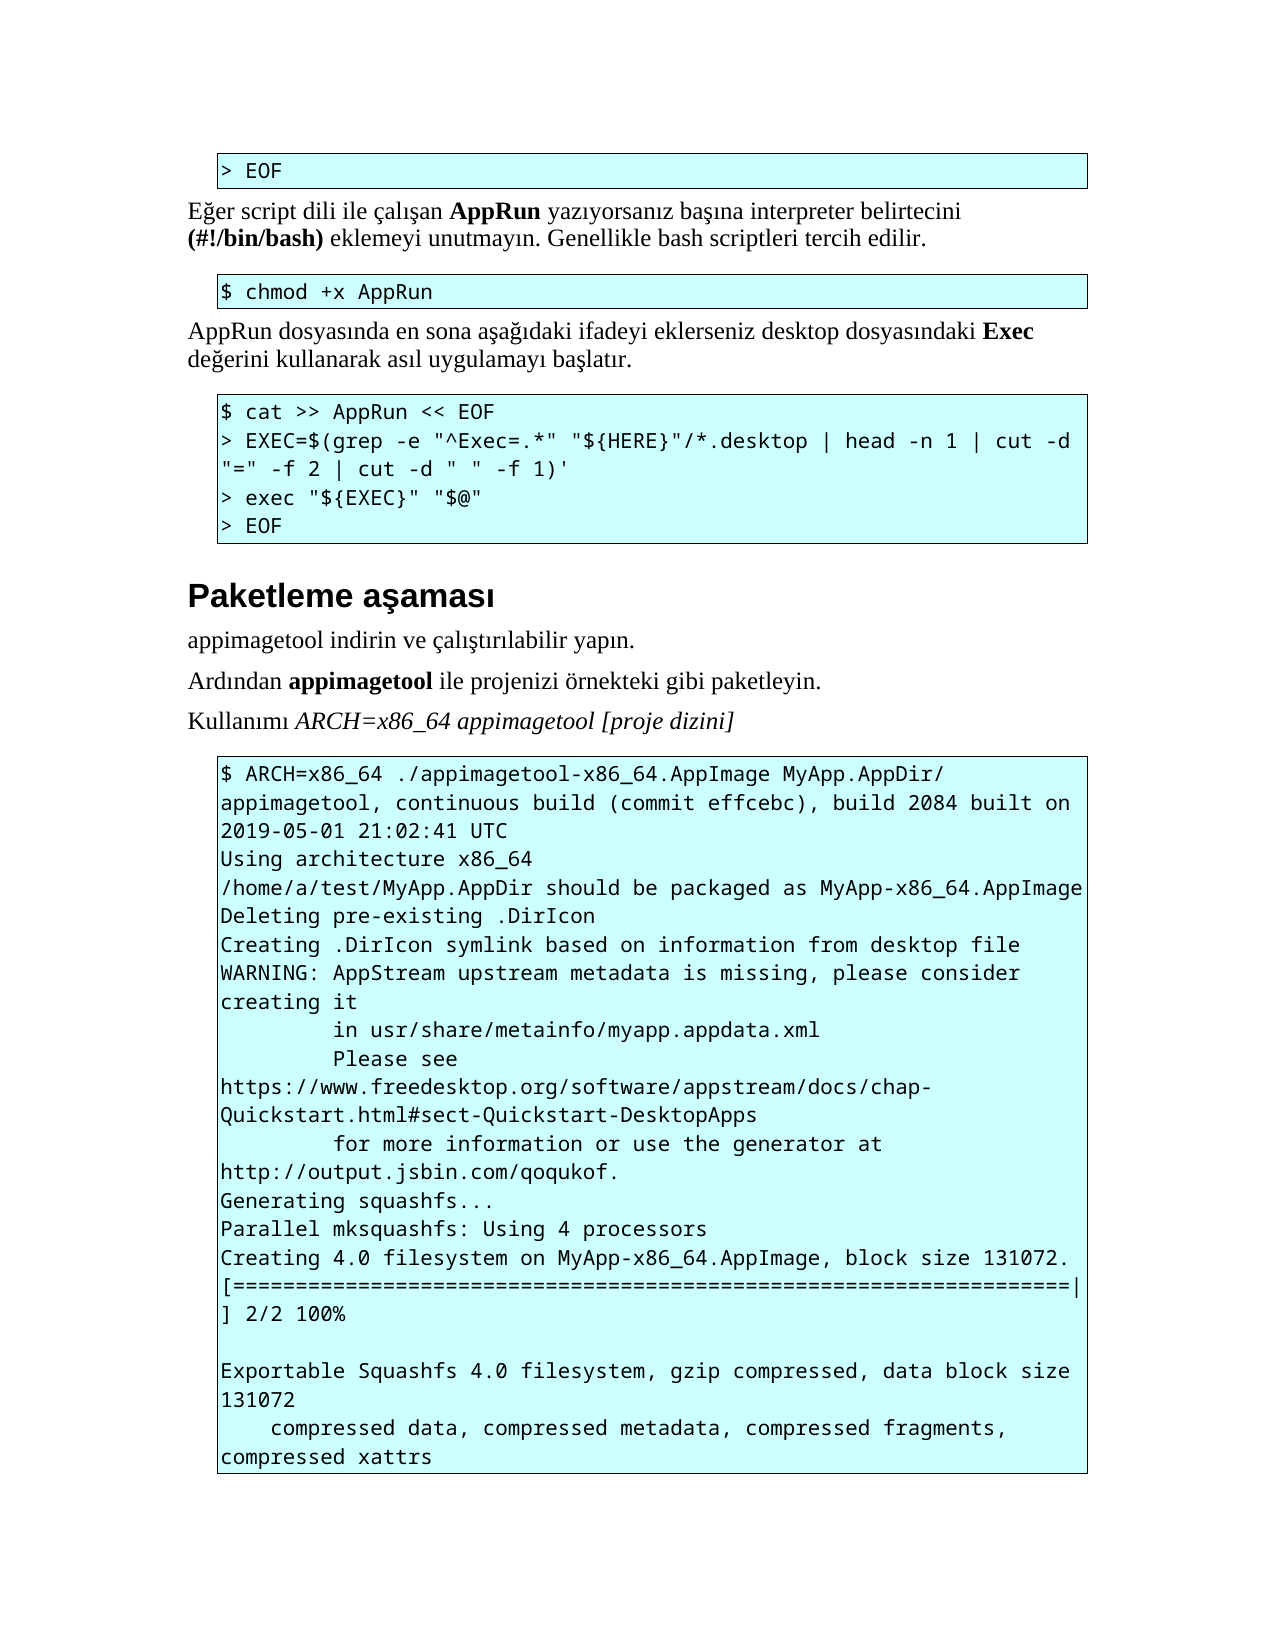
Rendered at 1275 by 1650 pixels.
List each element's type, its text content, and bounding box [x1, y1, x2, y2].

subtitle Paketleme aşaması [187, 577, 1087, 614]
text Eğer script dili ile çalışan AppRun yazıyorsanız başına interpreter belirtecini (#!/bin/bash) eklemeyi unutmayın. Genellikle bash scriptleri tercih edilir. [187, 197, 1087, 252]
text $ ARCH=x86_64 ./appimagetool-x86_64.AppImage MyApp.AppDir/ appimagetool, continuous build (commit effcebc), build 2084 built on 2019-05-01 21:02:41 UTC Using architecture x86_64 /home/a/test/MyApp.AppDir should be packaged as MyApp-x86_64.AppImage Deleting pre-existing .DirIcon Creating .DirIcon symlink based on information from desktop file WARNING: AppStream upstream metadata is missing, please consider creating it in usr/share/metainfo/myapp.appdata.xml Please see https://www.freedesktop.org/software/appstream/docs/chap-Quickstart.html#sect-Quickstart-DesktopApps for more information or use the generator at http://output.jsbin.com/qoqukof. Generating squashfs... Parallel mksquashfs: Using 4 processors Creating 4.0 filesystem on MyApp-x86_64.AppImage, block size 131072. [===================================================================|] 2/2 100% Exportable Squashfs 4.0 filesystem, gzip compressed, data block size 131072 compressed data, compressed metadata, compressed fragments, compressed xattrs [218, 757, 1087, 1473]
text $ chmod +x AppRun [218, 275, 1087, 308]
text Ardından appimagetool ile projenizi örnekteki gibi paketleyin. [187, 667, 1087, 694]
text Kullanımı ARCH=x86_64 appimagetool [proje dizini] [187, 707, 1087, 735]
text > EOF [218, 154, 1087, 188]
text AppRun dosyasında en sona aşağıdaki ifadeyi eklerseniz desktop dosyasındaki Exec değerini kullanarak asıl uygulamayı başlatır. [187, 317, 1087, 373]
text appimagetool indirin ve çalıştırılabilir yapın. [187, 627, 1087, 654]
text $ cat >> AppRun << EOF > EXEC=$(grep -e "^Exec=.*" "${HERE}"/*.desktop | head -n 1 | cut -d "=" -f 2 | cut -d " " -f 1)' > exec "${EXEC}" "$@" > EOF [218, 395, 1087, 543]
